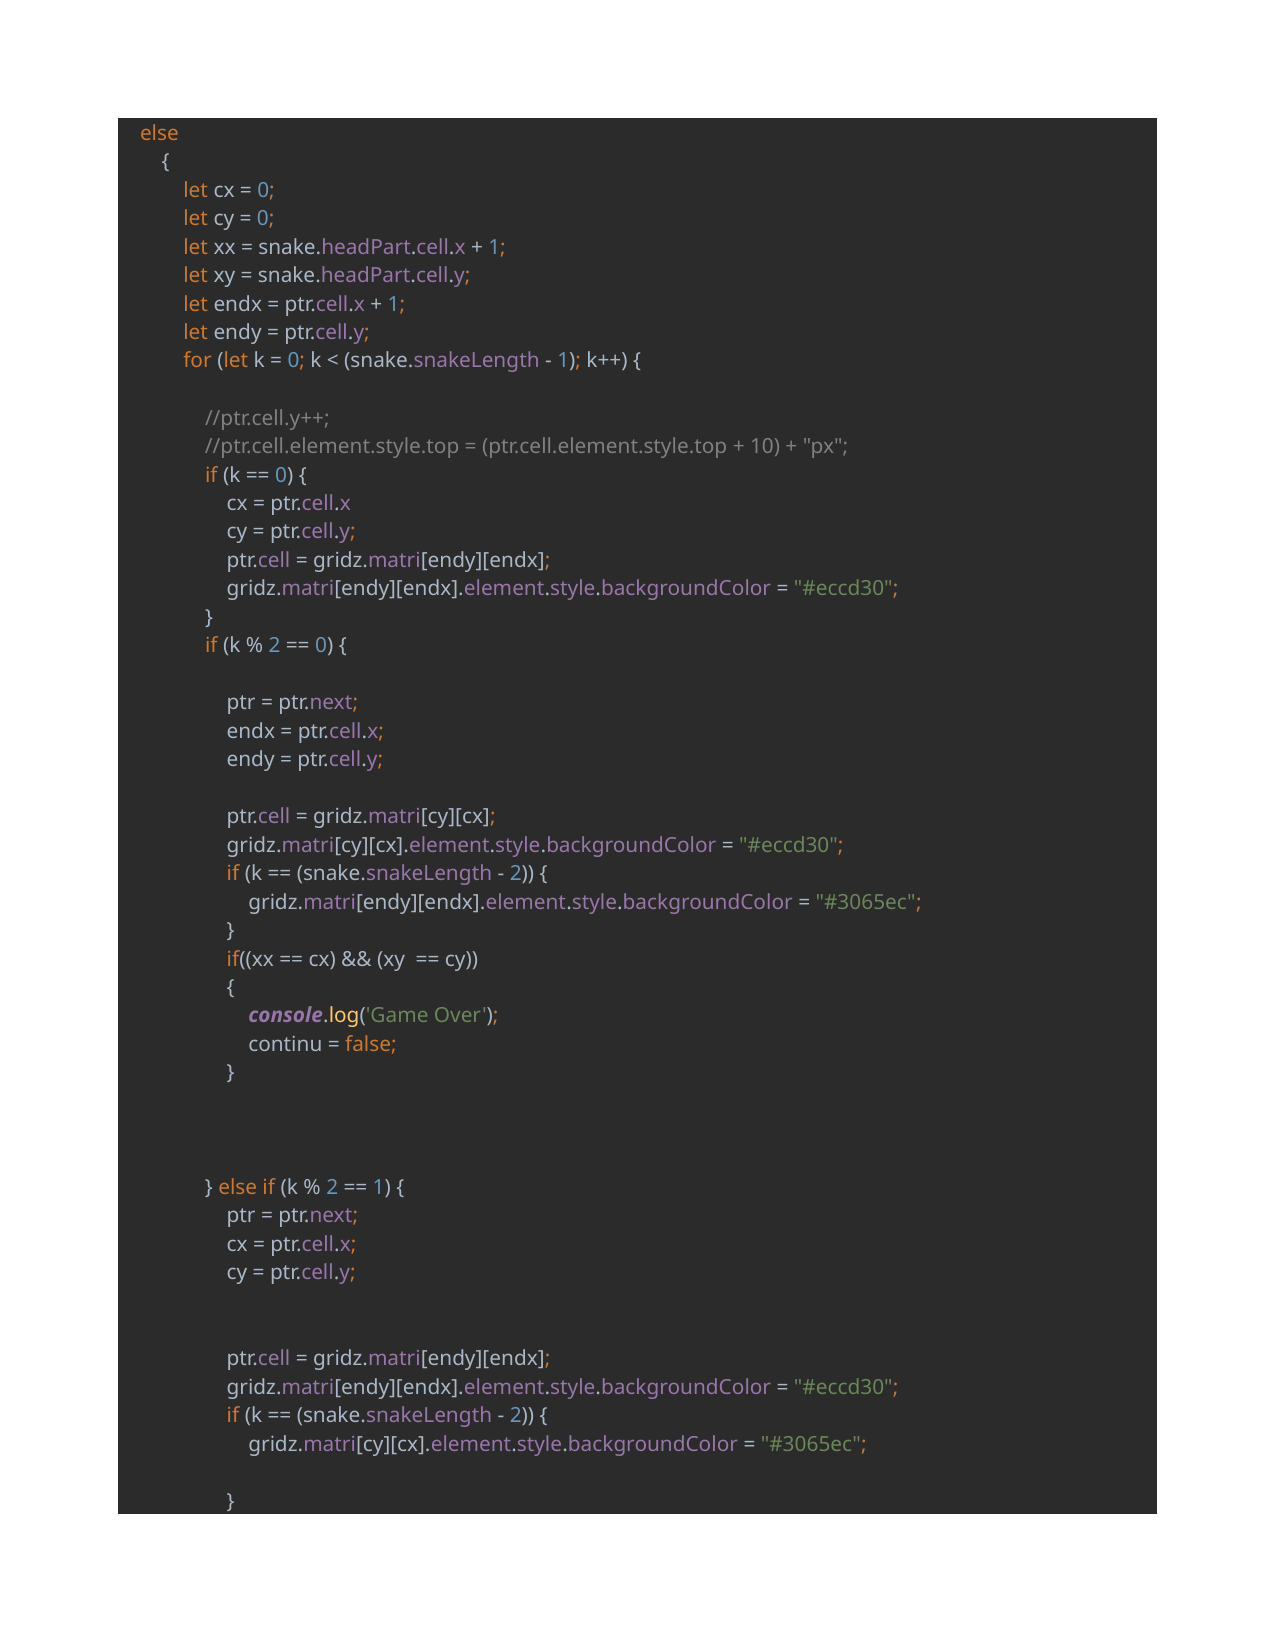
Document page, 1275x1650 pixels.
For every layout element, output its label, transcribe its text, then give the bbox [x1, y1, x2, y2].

text else { let cx = 0; let cy = 0; let xx = snake.headPart.cell.x + 1; let xy = snake.headPart.cell.y; let endx = ptr.cell.x + 1; let endy = ptr.cell.y; for (let k = 0; k < (snake.snakeLength - 1); k++) { //ptr.cell.y++; //ptr.cell.element.style.top = (ptr.cell.element.style.top + 10) + "px"; if (k == 0) { cx = ptr.cell.x cy = ptr.cell.y; ptr.cell = gridz.matri[endy][endx]; gridz.matri[endy][endx].element.style.backgroundColor = "#eccd30"; } if (k % 2 == 0) { ptr = ptr.next; endx = ptr.cell.x; endy = ptr.cell.y; ptr.cell = gridz.matri[cy][cx]; gridz.matri[cy][cx].element.style.backgroundColor = "#eccd30"; if (k == (snake.snakeLength - 2)) { gridz.matri[endy][endx].element.style.backgroundColor = "#3065ec"; } if((xx == cx) && (xy == cy)) { console.log('Game Over'); continu = false; } } else if (k % 2 == 1) { ptr = ptr.next; cx = ptr.cell.x; cy = ptr.cell.y; ptr.cell = gridz.matri[endy][endx]; gridz.matri[endy][endx].element.style.backgroundColor = "#eccd30"; if (k == (snake.snakeLength - 2)) { gridz.matri[cy][cx].element.style.backgroundColor = "#3065ec"; } [118, 118, 1157, 1514]
